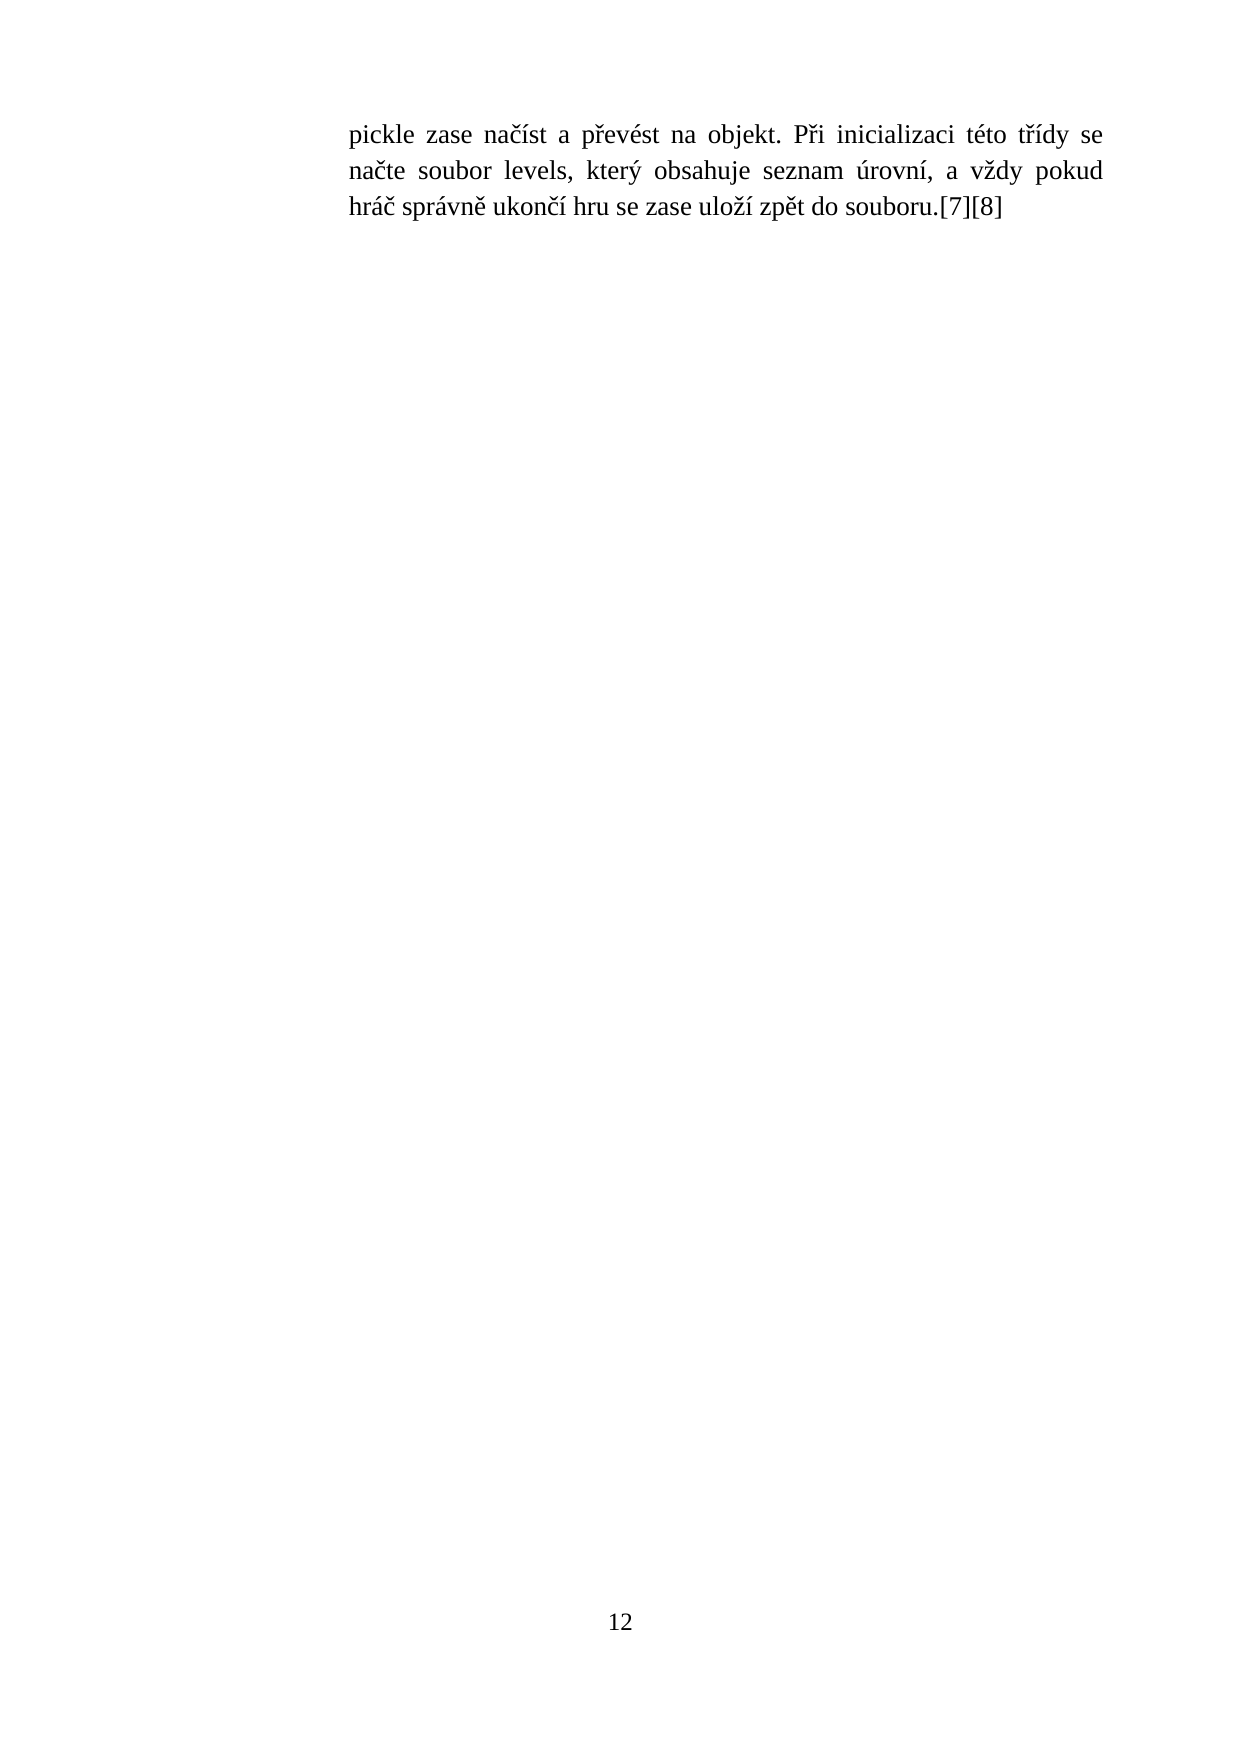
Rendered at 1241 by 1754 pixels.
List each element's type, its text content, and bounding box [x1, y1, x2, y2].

text pickle zase načíst a převést na objekt. Při inicializaci této třídy se načte soubor levels, který obsahuje seznam úrovní, a vždy pokud hráč správně ukončí­ hru se zase uloží zpět do souboru.[7][8] [348, 118, 1104, 221]
